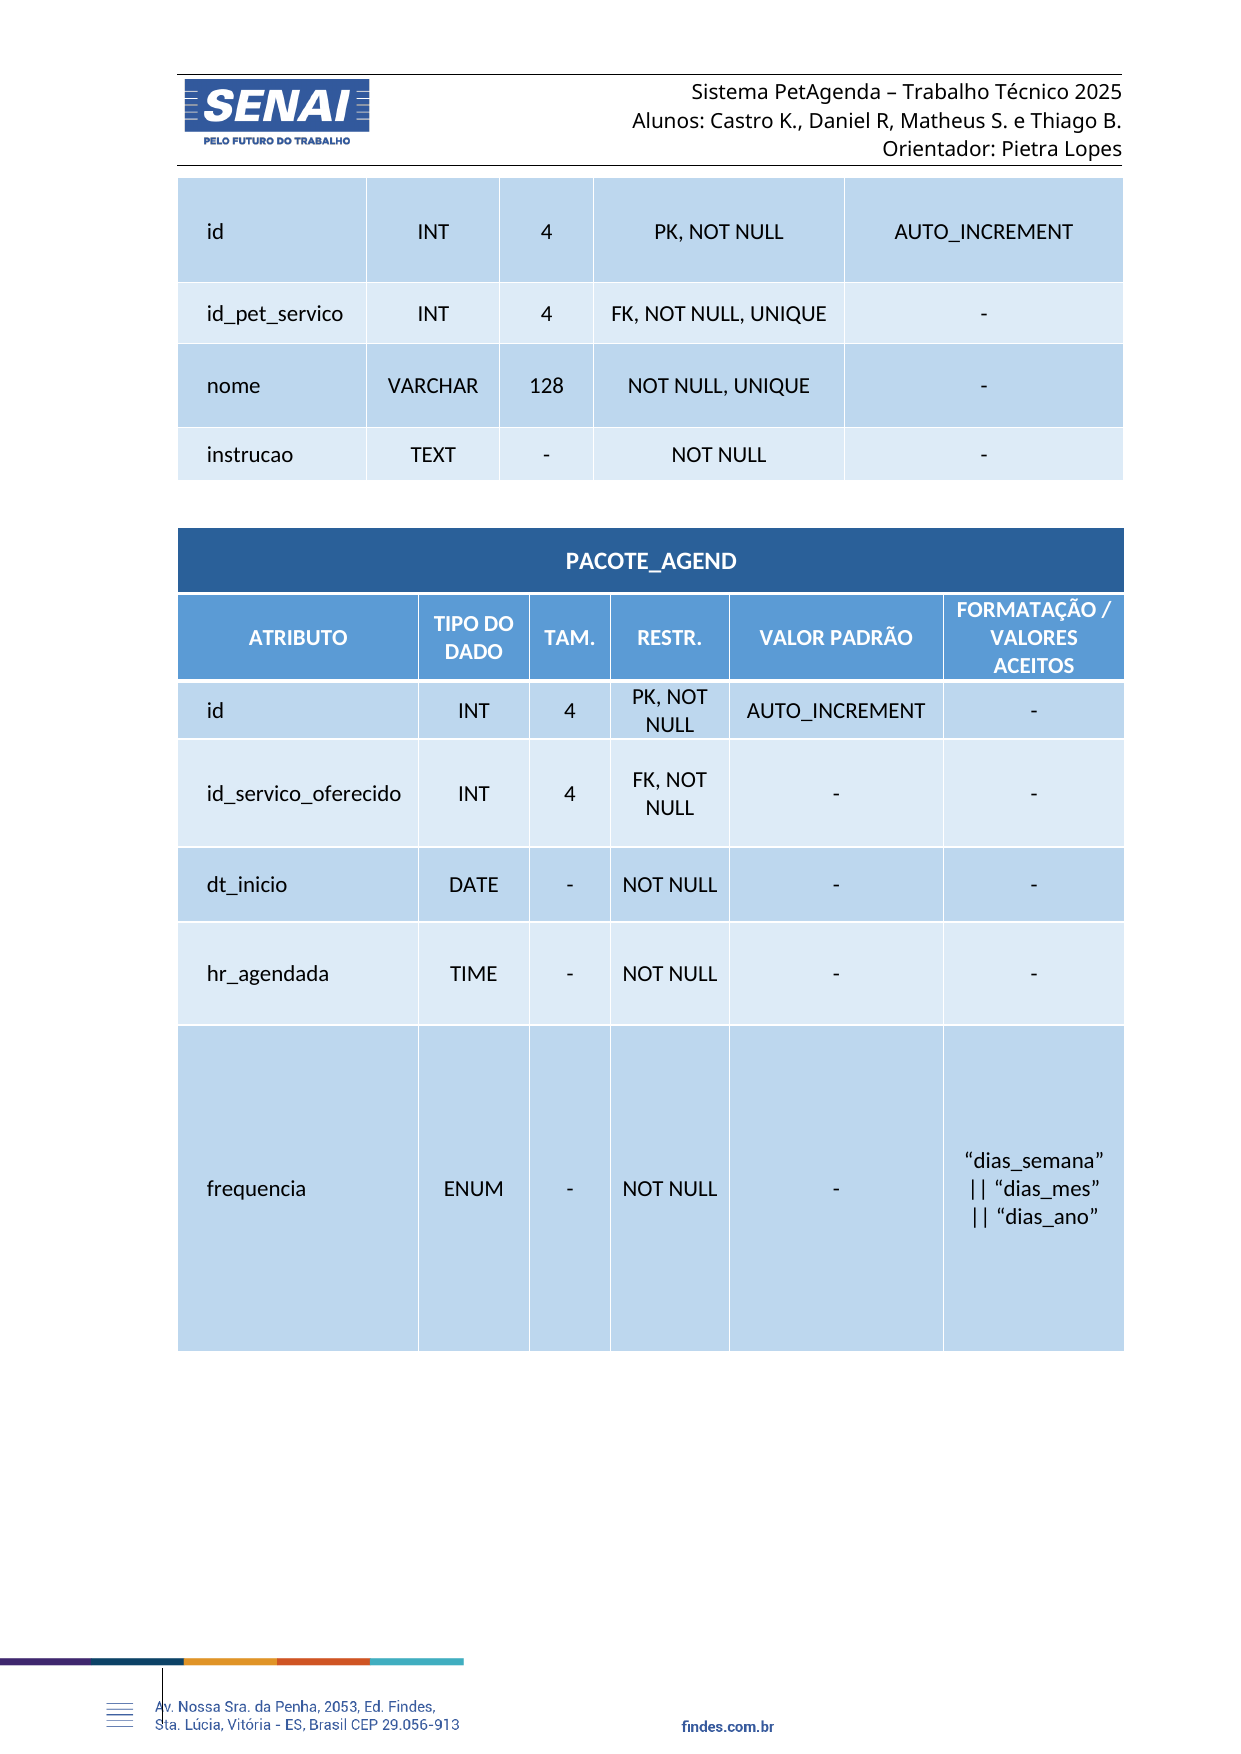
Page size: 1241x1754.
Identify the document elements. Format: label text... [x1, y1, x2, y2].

table_cell - [730, 1026, 943, 1351]
table_cell TIPO DO DADO [419, 595, 529, 679]
table_cell - [500, 428, 593, 480]
table_cell - [944, 740, 1124, 846]
table_cell AUTO_INCREMENT [845, 178, 1123, 282]
table_cell TEXT [367, 428, 499, 480]
table_cell 4 [500, 283, 593, 343]
table_cell - [530, 1026, 610, 1351]
table_cell frequencia [178, 1026, 418, 1351]
table_header PACOTE_AGEND [178, 528, 1124, 592]
table_cell VALOR PADRÃO [730, 595, 943, 679]
table_cell NOT NULL [611, 923, 729, 1024]
table_cell INT [367, 178, 499, 282]
table_cell RESTR. [611, 595, 729, 679]
table_cell - [730, 923, 943, 1024]
table_cell NOT NULL, UNIQUE [594, 344, 844, 427]
table_cell - [730, 848, 943, 921]
table_cell - [530, 848, 610, 921]
table_cell 4 [530, 740, 610, 846]
table_cell ATRIBUTO [178, 595, 418, 679]
table_cell VARCHAR [367, 344, 499, 427]
table_cell id [178, 683, 418, 738]
table_cell id_servico_oferecido [178, 740, 418, 846]
table_cell - [845, 428, 1123, 480]
table_cell - [944, 683, 1124, 738]
table_cell - [944, 848, 1124, 921]
table_cell FK, NOT NULL, UNIQUE [594, 283, 844, 343]
table_cell 4 [530, 683, 610, 738]
table_cell id_pet_servico [178, 283, 366, 343]
table_cell dt_inicio [178, 848, 418, 921]
table_cell INT [419, 683, 529, 738]
table_cell INT [367, 283, 499, 343]
table_cell FK, NOT NULL [611, 740, 729, 846]
table_cell “dias_semana” || “dias_mes” || “dias_ano” [944, 1026, 1124, 1351]
table_cell ENUM [419, 1026, 529, 1351]
table_cell nome [178, 344, 366, 427]
table_cell NOT NULL [611, 1026, 729, 1351]
table_cell TAM. [530, 595, 610, 679]
table_cell AUTO_INCREMENT [730, 683, 943, 738]
table_cell 128 [500, 344, 593, 427]
table_cell instrucao [178, 428, 366, 480]
table_cell NOT NULL [594, 428, 844, 480]
table_cell INT [419, 740, 529, 846]
table_cell - [845, 283, 1123, 343]
table_cell DATE [419, 848, 529, 921]
table_cell 4 [500, 178, 593, 282]
table_cell PK, NOT NULL [594, 178, 844, 282]
table_cell - [730, 740, 943, 846]
table_cell NOT NULL [611, 848, 729, 921]
table_cell - [944, 923, 1124, 1024]
table_cell FORMATAÇÃO / VALORES ACEITOS [944, 595, 1124, 679]
table_cell PK, NOT NULL [611, 683, 729, 738]
table_cell id [178, 178, 366, 282]
table_cell - [845, 344, 1123, 427]
table_cell TIME [419, 923, 529, 1024]
table_cell hr_agendada [178, 923, 418, 1024]
picture [11, 1652, 778, 1740]
table_cell - [530, 923, 610, 1024]
